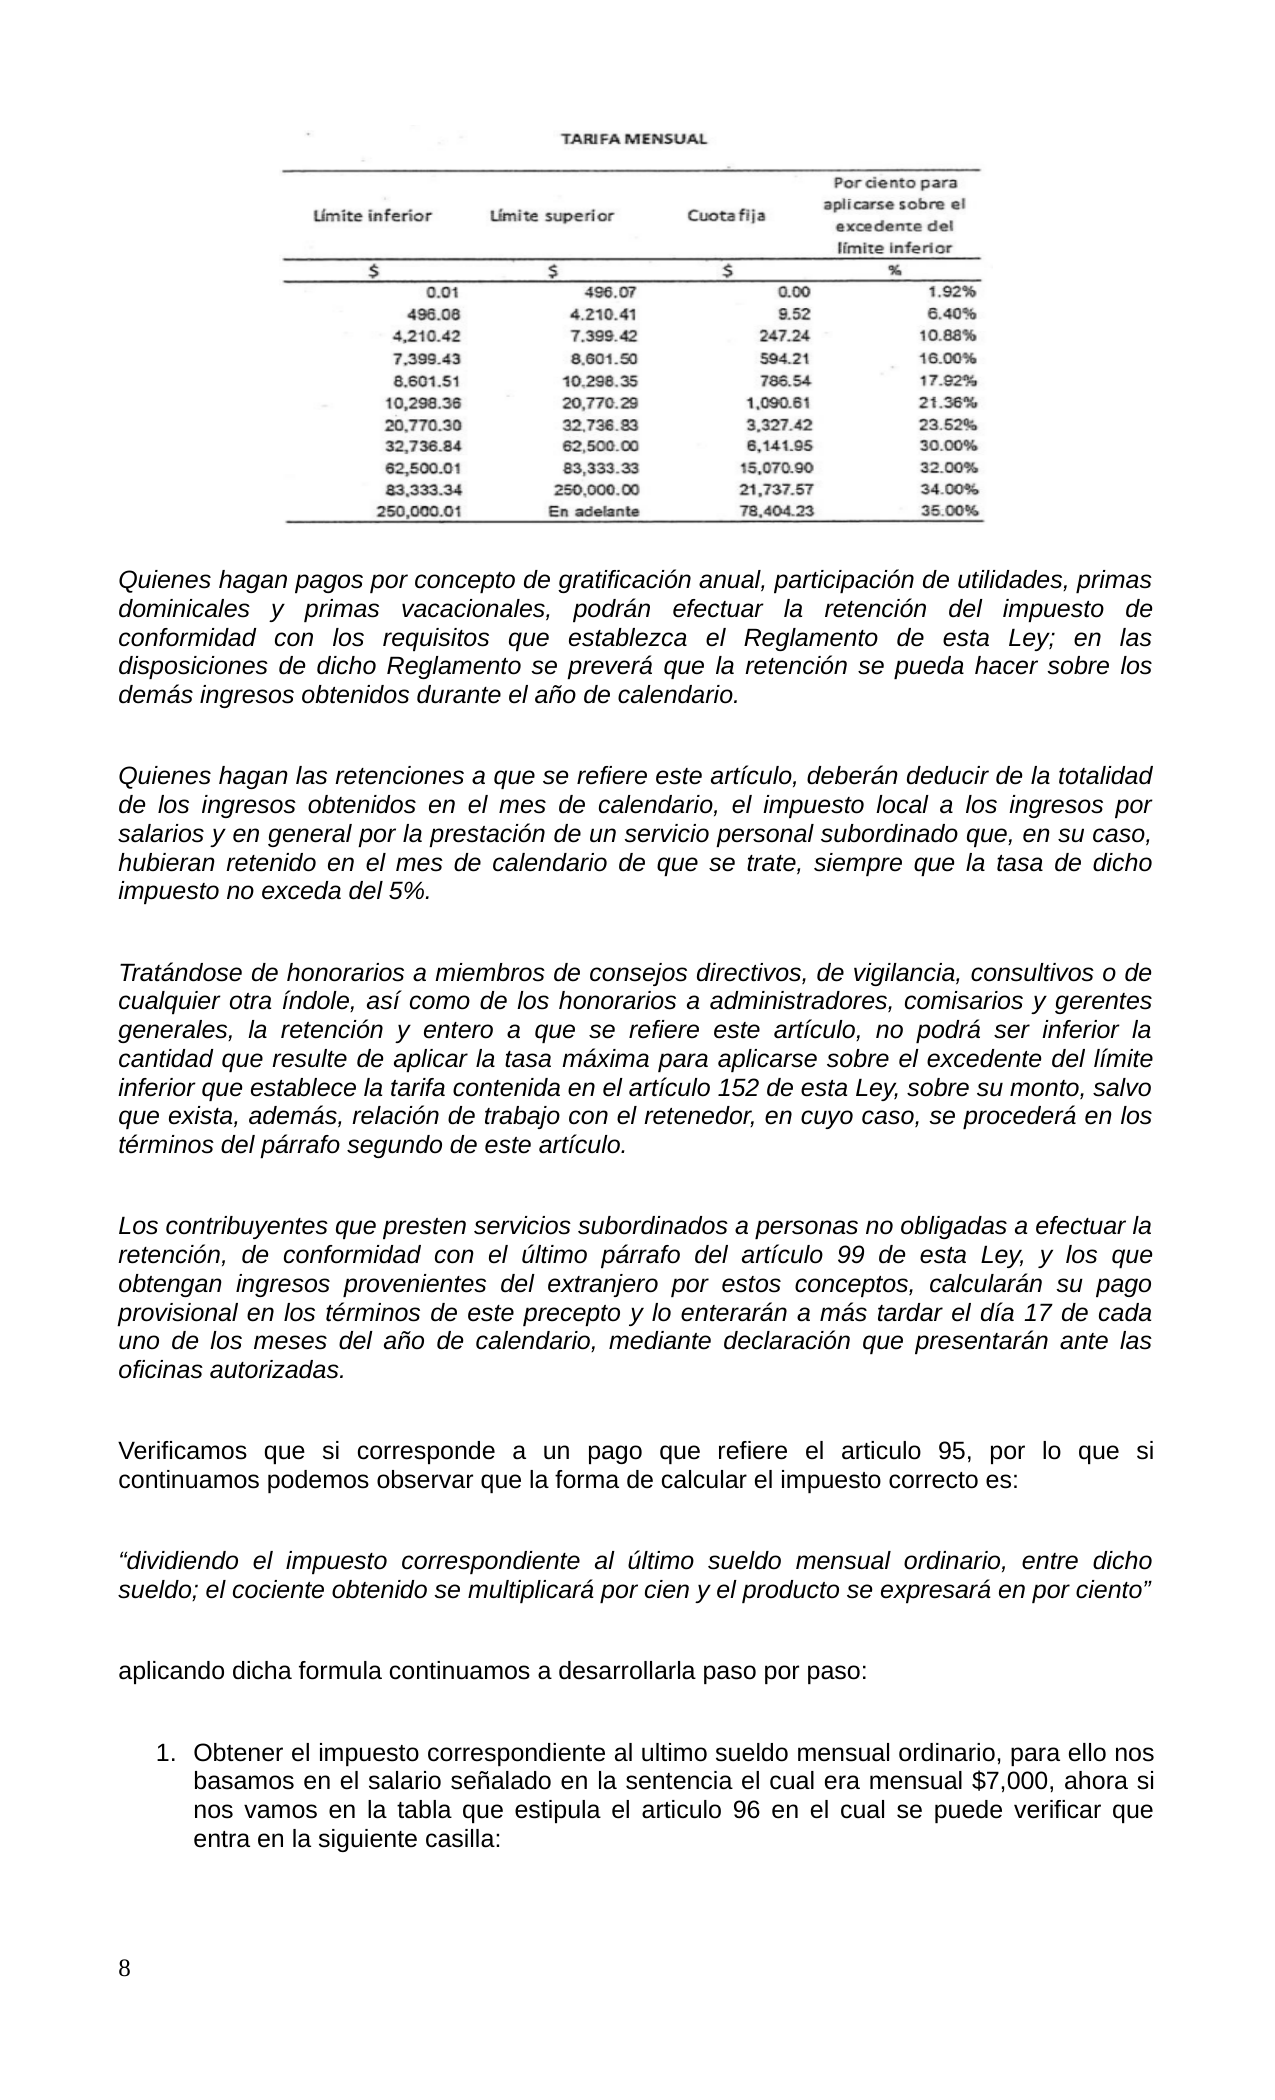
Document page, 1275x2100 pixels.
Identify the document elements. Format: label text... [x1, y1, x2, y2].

text Los contribuyentes que presten servicios subordinados a personas no obligadas a efectuar la retención, de conformidad con el último párrafo del artículo 99 de esta Ley, y los que obtengan ingresos provenientes del extranjero por estos conceptos, calcularán su pago provisional en los términos de este precepto y lo enterarán a más tardar el día 17 de cada uno de los meses del año de calendario, mediante declaración que presentarán ante las oficinas autorizadas. [118, 1211, 1157, 1384]
text Quienes hagan las retenciones a que se refiere este artículo, deberán deducir de la totalidad de los ingresos obtenidos en el mes de calendario, el impuesto local a los ingresos por salarios y en general por la prestación de un servicio personal subordinado que, en su caso, hubieran retenido en el mes de calendario de que se trate, siempre que la tasa de dicho impuesto no exceda del 5%. [118, 761, 1157, 905]
text Quienes hagan pagos por concepto de gratificación anual, participación de utilidades, primas dominicales y primas vacacionales, podrán efectuar la retención del impuesto de conformidad con los requisitos que establezca el Reglamento de esta Ley; en las disposiciones de dicho Reglamento se preverá que la retención se pueda hacer sobre los demás ingresos obtenidos durante el año de calendario. [118, 565, 1157, 709]
list Obtener el impuesto correspondiente al ultimo sueldo mensual ordinario, para ello nos basamos en el salario señalado en la sentencia el cual era mensual $7,000, ahora si nos vamos en la tabla que estipula el articulo 96 en el cual se puede verificar que entra en la siguiente casilla: [156, 1737, 1157, 1852]
text Tratándose de honorarios a miembros de consejos directivos, de vigilancia, consultivos o de cualquier otra índole, así como de los honorarios a administradores, comisarios y gerentes generales, la retención y entero a que se refiere este artículo, no podrá ser inferior la cantidad que resulte de aplicar la tasa máxima para aplicarse sobre el excedente del límite inferior que establece la tarifa contenida en el artículo 152 de esta Ley, sobre su monto, salvo que exista, además, relación de trabajo con el retenedor, en cuyo caso, se procederá en los términos del párrafo segundo de este artículo. [118, 957, 1157, 1159]
text aplicando dicha formula continuamos a desarrollarla paso por paso: [118, 1656, 1157, 1685]
text Verificamos que si corresponde a un pago que refiere el articulo 95, por lo que si continuamos podemos observar que la forma de calcular el impuesto correcto es: [118, 1436, 1157, 1494]
picture [278, 125, 993, 525]
text “dividiendo el impuesto correspondiente al último sueldo mensual ordinario, entre dicho sueldo; el cociente obtenido se multiplicará por cien y el producto se expresará en por ciento” [118, 1546, 1157, 1604]
